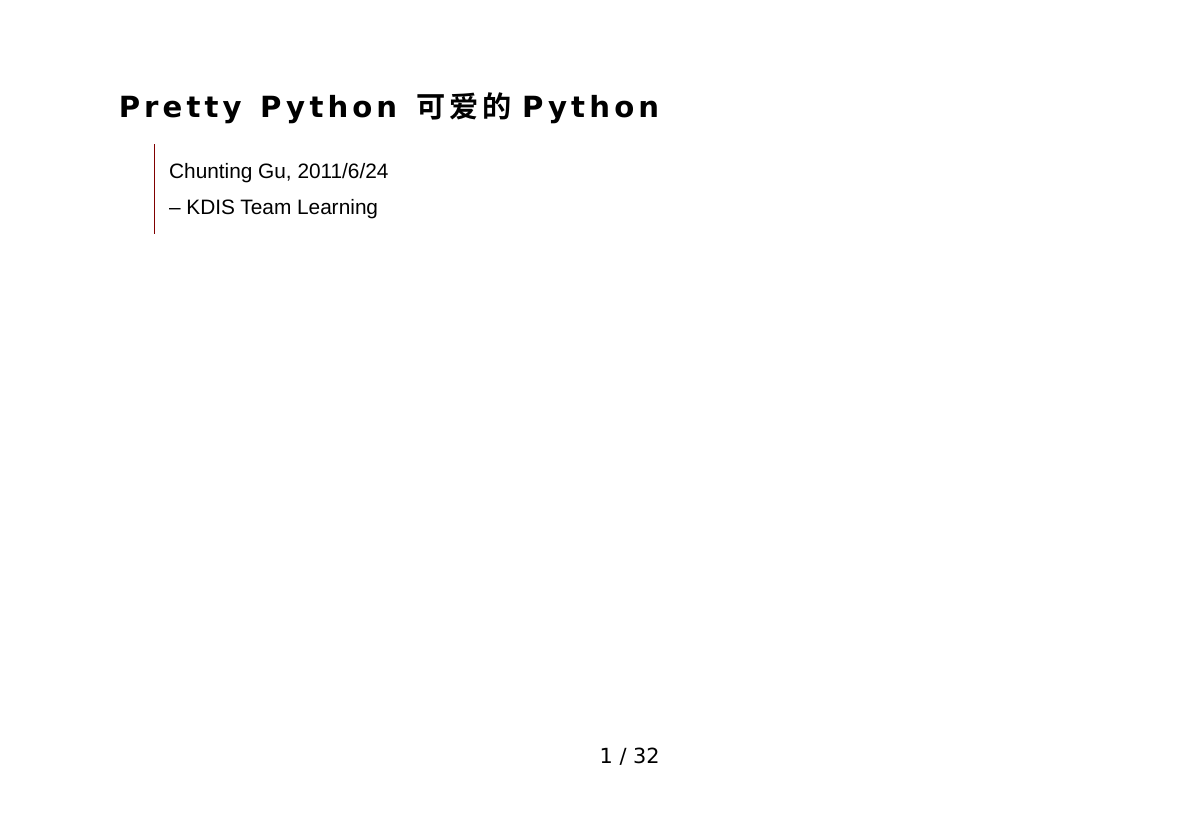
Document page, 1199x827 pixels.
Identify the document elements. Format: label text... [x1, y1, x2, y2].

text – KDIS Team Learning [155, 180, 1140, 234]
text Chunting Gu, 2011/6/24 [155, 144, 1140, 180]
title Pretty Python 可爱的Python [118, 83, 1140, 126]
